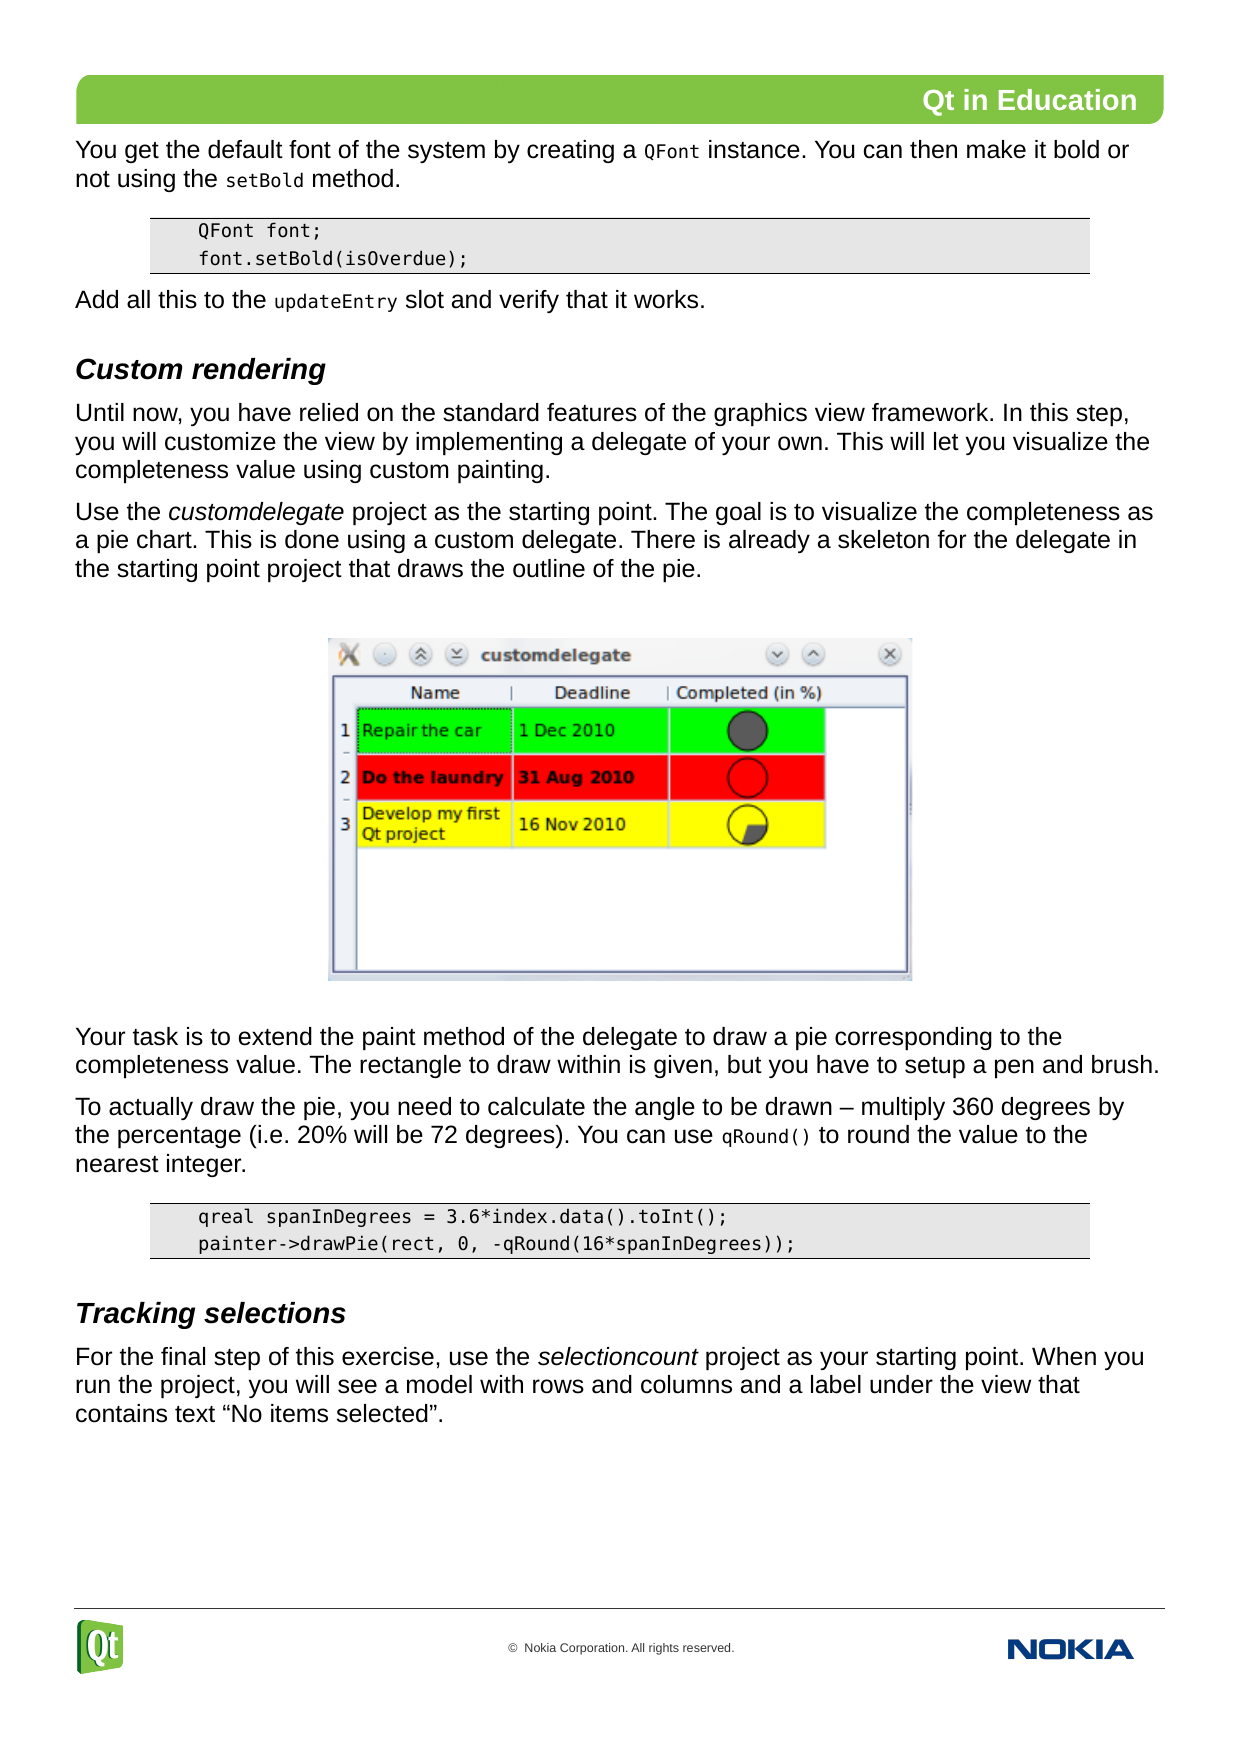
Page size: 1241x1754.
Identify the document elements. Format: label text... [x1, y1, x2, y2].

picture [76, 75, 1164, 124]
text Until now, you have relied on the standard features of the graphics view framework. In this step, you will customize the view by implementing a delegate of your own. This will let you visualize the completeness value using custom painting. [75, 398, 1165, 484]
text Your task is to extend the paint method of the delegate to draw a pie corresponding to the completeness value. The rectangle to draw within is given, but you have to setup a pen and brush. [75, 1021, 1165, 1079]
text painter->drawPie(rect, 0, -qRound(16*spanInDegrees)); [150, 1230, 1090, 1258]
picture [328, 638, 913, 981]
picture [73, 1615, 127, 1679]
text Add all this to the updateEntry slot and verify that it works. [75, 285, 1165, 314]
text qreal spanInDegrees = 3.6*index.data().toInt(); [150, 1204, 1090, 1230]
text For the final step of this exercise, use the selectioncount project as your starting point. When you run the project, you will see a model with rows and columns and a label under the view that contains text “No items selected”. [75, 1342, 1165, 1428]
text Use the customdelegate project as the starting point. The goal is to visualize the completeness as a pie chart. This is done using a custom delegate. There is already a skeleton for the delegate in the starting point project that draws the outline of the pie. [75, 496, 1165, 583]
text QFont font; [150, 219, 1090, 245]
picture [978, 1610, 1164, 1688]
subtitle Custom rendering [75, 352, 1165, 385]
text You get the default font of the system by creating a QFont instance. You can then make it bold or not using the setBold method. [75, 135, 1165, 192]
text To actually draw the pie, you need to calculate the angle to be drawn – multiply 360 degrees by the percentage (i.e. 20% will be 72 degrees). You can use qRound() to round the value to the nearest integer. [75, 1091, 1165, 1178]
text font.setBold(isOverdue); [150, 245, 1090, 273]
subtitle Tracking selections [75, 1296, 1165, 1329]
